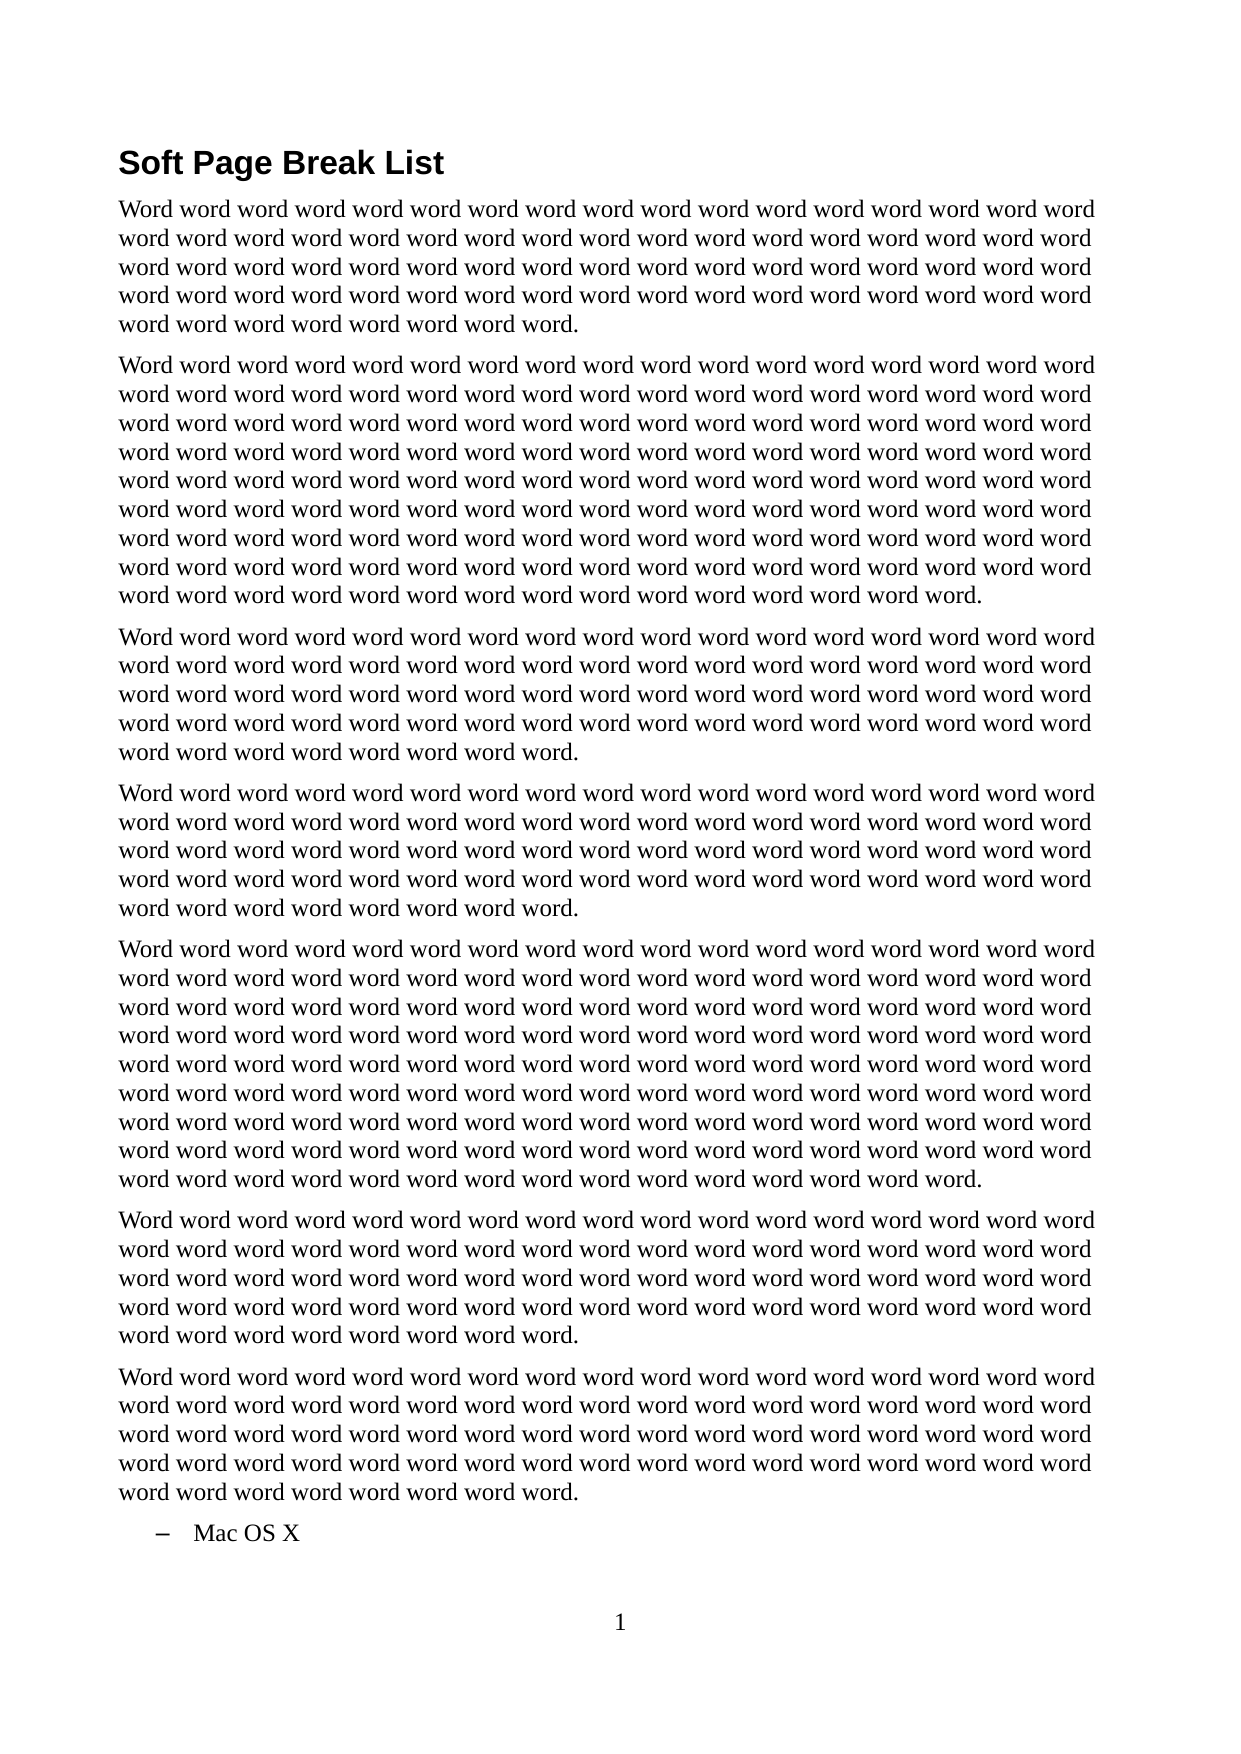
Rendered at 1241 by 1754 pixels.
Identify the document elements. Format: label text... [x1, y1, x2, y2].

text Word word word word word word word word word word word word word word word word word word word word word word word word word word word word word word word word word word word word word word word word word word word word word word word word word word word word word word word word word word word word word word word word word word word word word word word word word word word word word word word word word word word word word word word word word word word word word word word word word word word word word word word word word word word word word word word word word word word word word word word word word word word word word word word word word word word word word word word word word word word word word word word word word word word word word word word. [118, 934, 1122, 1193]
text Word word word word word word word word word word word word word word word word word word word word word word word word word word word word word word word word word word word word word word word word word word word word word word word word word word word word word word word word word word word word word word word word word word word word word word word word word word word word. [118, 1362, 1122, 1506]
text Word word word word word word word word word word word word word word word word word word word word word word word word word word word word word word word word word word word word word word word word word word word word word word word word word word word word word word word word word word word word word word word word word word word word word word word word word word word word. [118, 1206, 1122, 1349]
subtitle Soft Page Break List [118, 143, 1122, 182]
text Word word word word word word word word word word word word word word word word word word word word word word word word word word word word word word word word word word word word word word word word word word word word word word word word word word word word word word word word word word word word word word word word word word word word word word word word word word word word. [118, 194, 1122, 338]
list Mac OS X [156, 1518, 1122, 1547]
text Word word word word word word word word word word word word word word word word word word word word word word word word word word word word word word word word word word word word word word word word word word word word word word word word word word word word word word word word word word word word word word word word word word word word word word word word word word word word. [118, 778, 1122, 922]
text Word word word word word word word word word word word word word word word word word word word word word word word word word word word word word word word word word word word word word word word word word word word word word word word word word word word word word word word word word word word word word word word word word word word word word word word word word word word word word word word word word word word word word word word word word word word word word word word word word word word word word word word word word word word word word word word word word word word word word word word word word word word word word word word word word word word word word word word word word word word word word word word word word word word word word word word. [118, 351, 1122, 609]
text Word word word word word word word word word word word word word word word word word word word word word word word word word word word word word word word word word word word word word word word word word word word word word word word word word word word word word word word word word word word word word word word word word word word word word word word word word word word word. [118, 622, 1122, 766]
